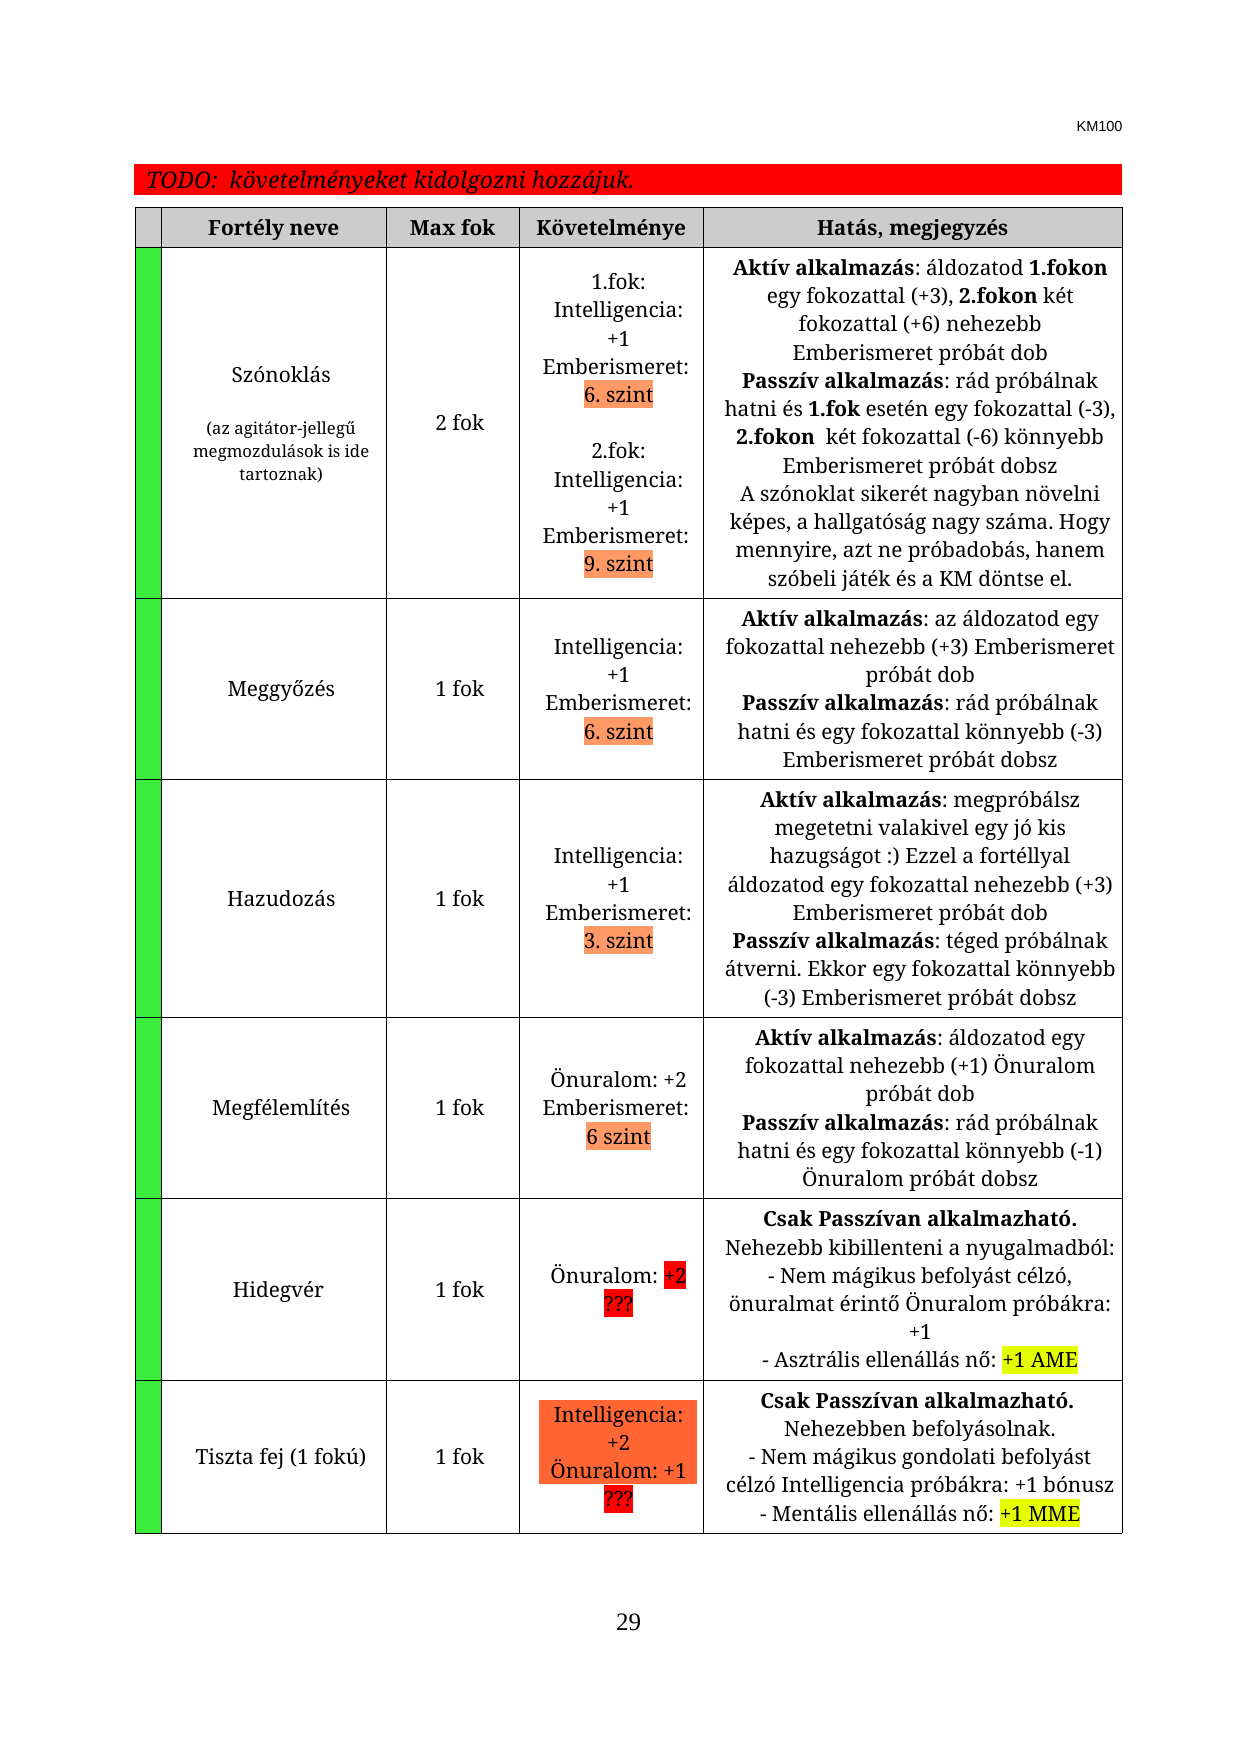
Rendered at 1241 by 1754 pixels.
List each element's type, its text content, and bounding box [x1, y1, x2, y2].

table_cell Megfélemlítés [162, 1018, 386, 1198]
table_header Követelménye [520, 208, 703, 247]
table_cell [136, 248, 161, 598]
table_cell Aktív alkalmazás: megpróbálsz megetetni valakivel egy jó kis hazugságot :) Ezzel a fortéllyal áldozatod egy fokozattal nehezebb (+3) Emberismeret próbát dob Passzív alkalmazás: téged próbálnak átverni. Ekkor egy fokozattal könnyebb (-3) Emberismeret próbát dobsz [704, 780, 1122, 1017]
table_cell Intelligencia: +1 Emberismeret: 3. szint [520, 780, 703, 1017]
table_cell Csak Passzívan alkalmazható. Nehezebben befolyásolnak. - Nem mágikus gondolati befolyást célzó Intelligencia próbákra: +1 bónusz - Mentális ellenállás nő: +1 MME [704, 1381, 1122, 1533]
table_cell Önuralom: +2 ??? [520, 1199, 703, 1380]
table_cell Szónoklás (az agitátor-jellegű megmozdulások is ide tartoznak) [162, 248, 386, 598]
table_cell Meggyőzés [162, 599, 386, 779]
table_cell 1 fok [387, 1381, 519, 1533]
table_cell Önuralom: +2 Emberismeret: 6 szint [520, 1018, 703, 1198]
table_header Hatás, megjegyzés [704, 208, 1122, 247]
table_cell 1 fok [387, 599, 519, 779]
table_cell [136, 599, 161, 779]
table_cell 1.fok: Intelligencia: +1 Emberismeret: 6. szint 2.fok: Intelligencia: +1 Emberismeret: 9. szint [520, 248, 703, 598]
table_cell Intelligencia: +2 Önuralom: +1 ??? [520, 1381, 703, 1533]
table_cell [136, 1018, 161, 1198]
table_cell [136, 1199, 161, 1380]
table_cell [136, 780, 161, 1017]
table_cell [136, 1381, 161, 1533]
table_cell 2 fok [387, 248, 519, 598]
table_cell 1 fok [387, 780, 519, 1017]
table_header Fortély neve [162, 208, 386, 247]
table_cell Hidegvér [162, 1199, 386, 1380]
table_header [136, 208, 161, 247]
table_cell Aktív alkalmazás: az áldozatod egy fokozattal nehezebb (+3) Emberismeret próbát dob Passzív alkalmazás: rád próbálnak hatni és egy fokozattal könnyebb (-3) Emberismeret próbát dobsz [704, 599, 1122, 779]
table_cell Aktív alkalmazás: áldozatod egy fokozattal nehezebb (+1) Önuralom próbát dob Passzív alkalmazás: rád próbálnak hatni és egy fokozattal könnyebb (-1) Önuralom próbát dobsz [704, 1018, 1122, 1198]
table_cell Hazudozás [162, 780, 386, 1017]
table_cell Tiszta fej (1 fokú) [162, 1381, 386, 1533]
table_header Max fok [387, 208, 519, 247]
table_cell Intelligencia: +1 Emberismeret: 6. szint [520, 599, 703, 779]
table_cell Aktív alkalmazás: áldozatod 1.fokon egy fokozattal (+3), 2.fokon két fokozattal (+6) nehezebb Emberismeret próbát dob Passzív alkalmazás: rád próbálnak hatni és 1.fok esetén egy fokozattal (-3), 2.fokon két fokozattal (-6) könnyebb Emberismeret próbát dobsz A szónoklat sikerét nagyban növelni képes, a hallgatóság nagy száma. Hogy mennyire, azt ne próbadobás, hanem szóbeli játék és a KM döntse el. [704, 248, 1122, 598]
table_cell 1 fok [387, 1018, 519, 1198]
table_cell 1 fok [387, 1199, 519, 1380]
table_cell Csak Passzívan alkalmazható. Nehezebb kibillenteni a nyugalmadból: - Nem mágikus befolyást célzó, önuralmat érintő Önuralom próbákra: +1 - Asztrális ellenállás nő: +1 AME [704, 1199, 1122, 1380]
text TODO: követelményeket kidolgozni hozzájuk. [134, 164, 1122, 195]
